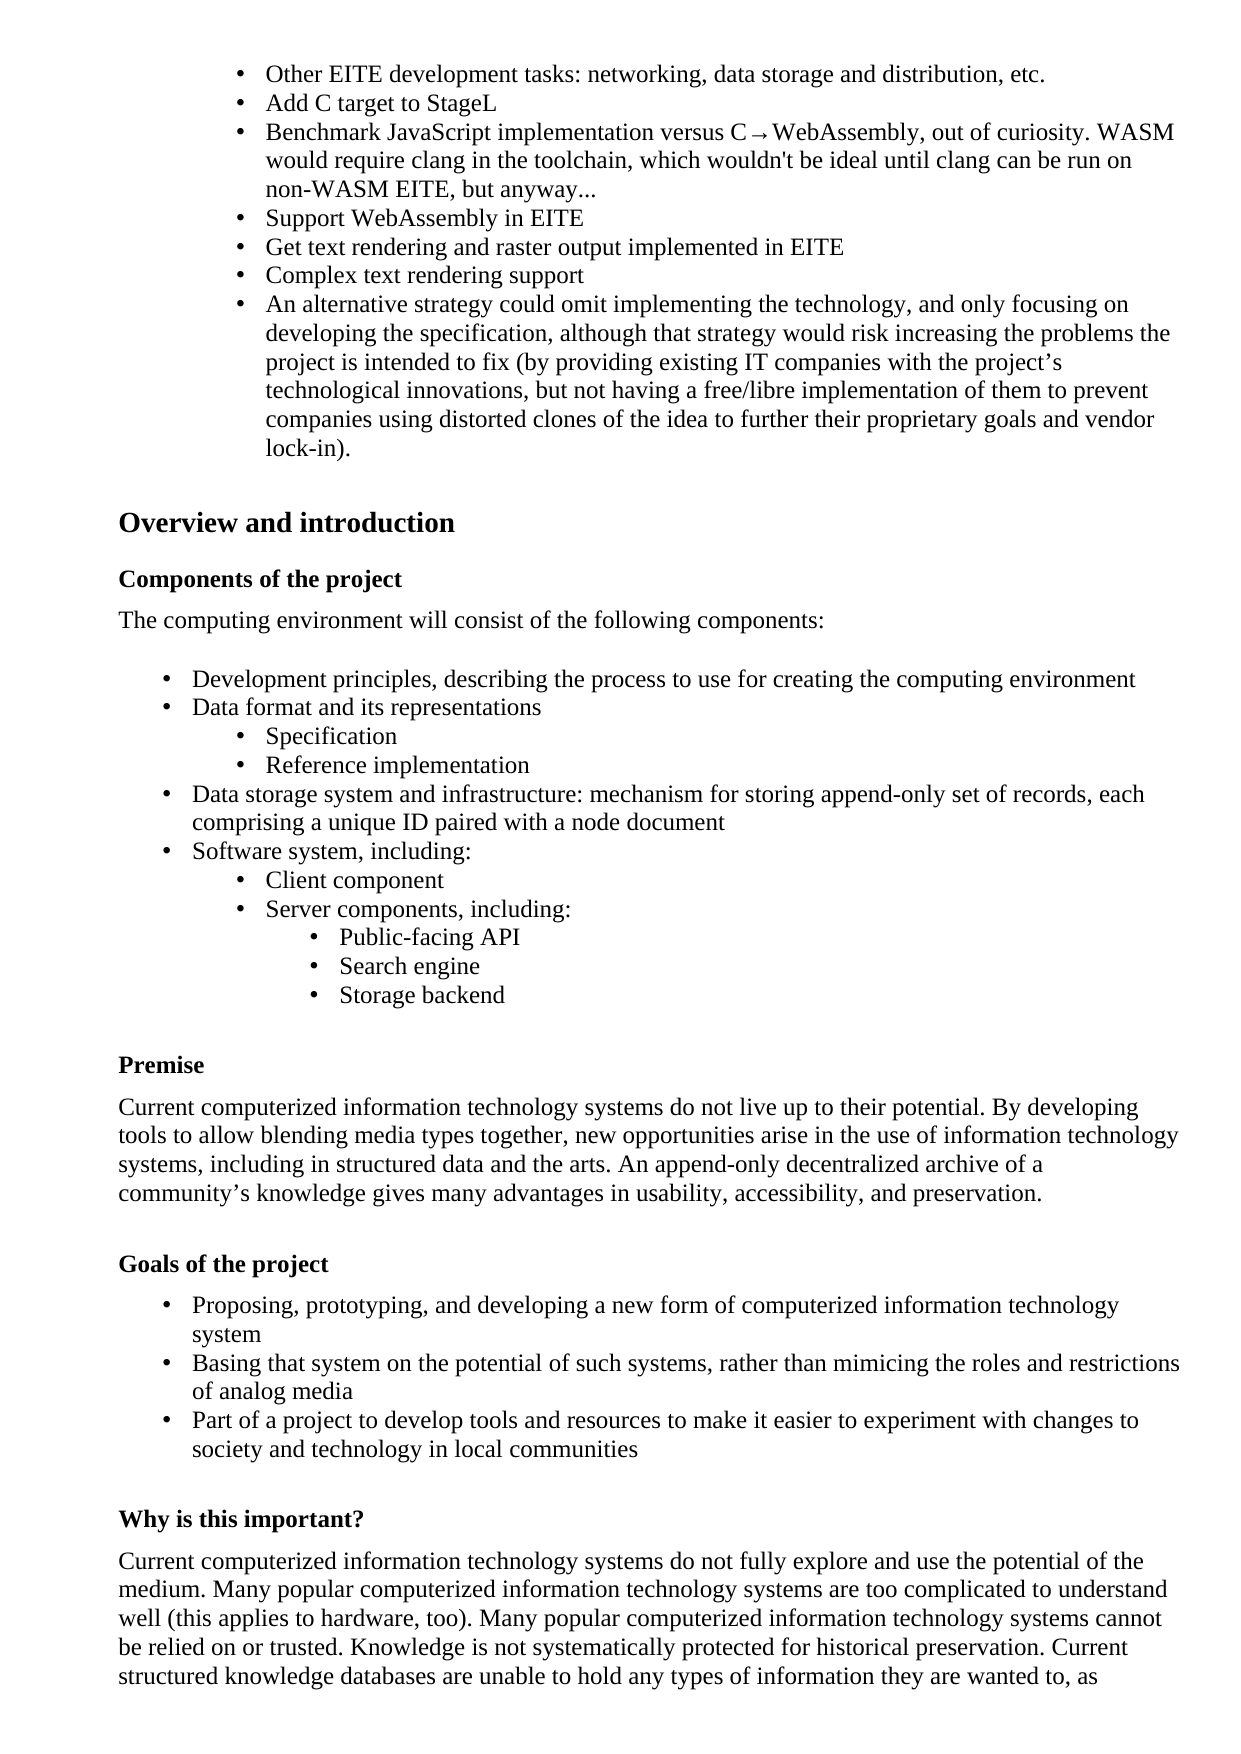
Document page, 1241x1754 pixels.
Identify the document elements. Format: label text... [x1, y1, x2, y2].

subtitle Goals of the project [118, 1249, 1181, 1278]
list Data format and its representations [162, 692, 1181, 721]
list Software system, including: [162, 836, 1181, 865]
list Storage backend [309, 980, 1181, 1009]
list Other EITE development tasks: networking, data storage and distribution, etc. [236, 59, 1181, 88]
subtitle Overview and introduction [118, 506, 1181, 539]
subtitle Why is this important? [118, 1504, 1181, 1533]
list Public-facing API [309, 922, 1181, 951]
list Basing that system on the potential of such systems, rather than mimicing the roles and restrictions of analog media [162, 1348, 1181, 1405]
list Support WebAssembly in EITE [236, 203, 1181, 232]
list Development principles, describing the process to use for creating the computing environment [162, 664, 1181, 692]
list Client component [236, 865, 1181, 894]
list Add C target to StageL [236, 88, 1181, 117]
subtitle Components of the project [118, 564, 1181, 593]
list Server components, including: [236, 894, 1181, 922]
list Search engine [309, 951, 1181, 980]
list Proposing, prototyping, and developing a new form of computerized information technology system [162, 1290, 1181, 1348]
list Part of a project to develop tools and resources to make it easier to experiment with changes to society and technology in local communities [162, 1405, 1181, 1463]
list Specification [236, 721, 1181, 750]
text Current computerized information technology systems do not fully explore and use the potential of the medium. Many popular computerized information technology systems are too complicated to understand well (this applies to hardware, too). Many popular computerized information technology systems cannot be relied on or trusted. Knowledge is not systematically protected for historical preservation. Current structured knowledge databases are unable to hold any types of information they are wanted to, as [118, 1546, 1181, 1689]
list Complex text rendering support [236, 260, 1181, 289]
subtitle Premise [118, 1051, 1181, 1079]
text The computing environment will consist of the following components: [118, 605, 1181, 634]
list Benchmark JavaScript implementation versus C→WebAssembly, out of curiosity. WASM would require clang in the toolchain, which wouldn't be ideal until clang can be run on non-WASM EITE, but anyway... [236, 117, 1181, 203]
list Get text rendering and raster output implemented in EITE [236, 232, 1181, 260]
list An alternative strategy could omit implementing the technology, and only focusing on developing the specification, although that strategy would risk increasing the problems the project is intended to fix (by providing existing IT companies with the project’s technological innovations, but not having a free/libre implementation of them to prevent companies using distorted clones of the idea to further their proprietary goals and vendor lock-in). [236, 289, 1181, 462]
list Reference implementation [236, 750, 1181, 779]
text Current computerized information technology systems do not live up to their potential. By developing tools to allow blending media types together, new opportunities arise in the use of information technology systems, including in structured data and the arts. An append-only decentralized archive of a community’s knowledge gives many advantages in usability, accessibility, and preservation. [118, 1092, 1181, 1207]
list Data storage system and infrastructure: mechanism for storing append-only set of records, each comprising a unique ID paired with a node document [162, 779, 1181, 836]
